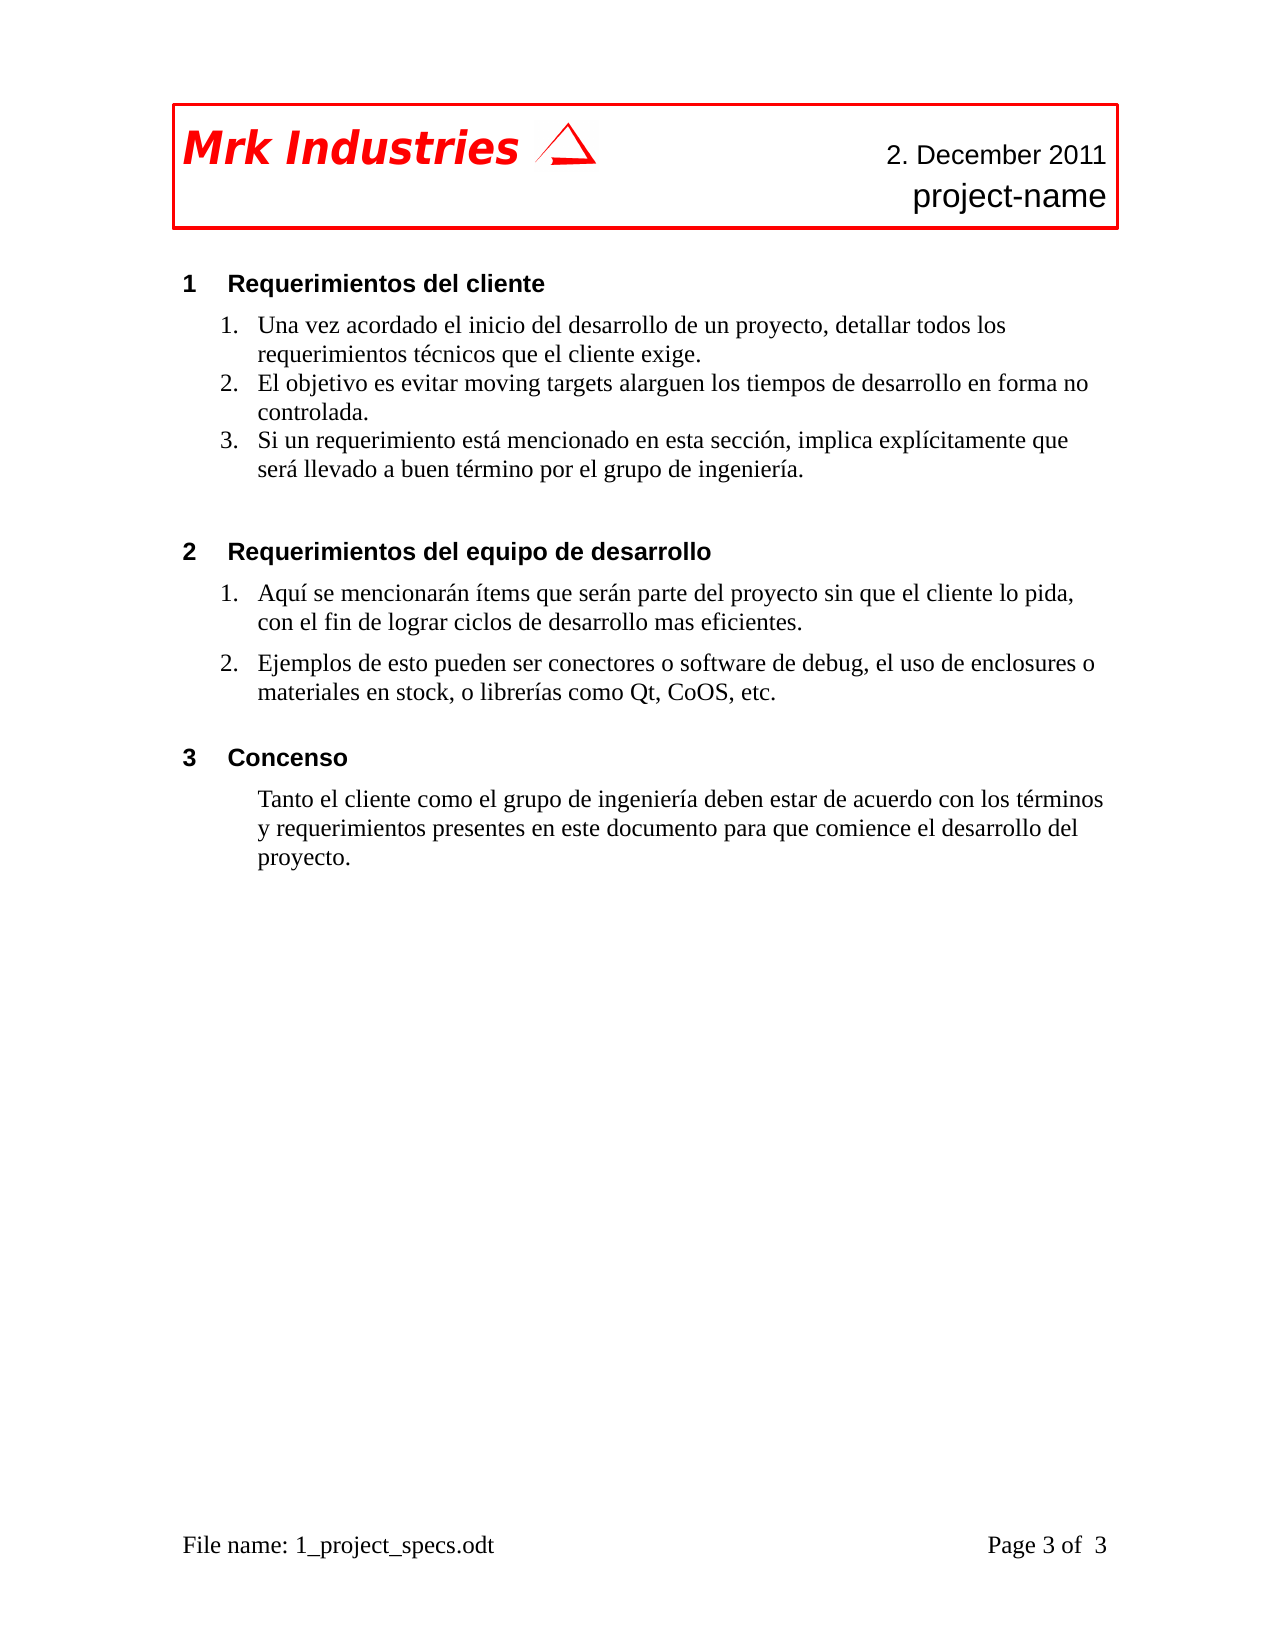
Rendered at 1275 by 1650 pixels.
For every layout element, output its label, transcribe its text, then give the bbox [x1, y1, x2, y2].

list Una vez acordado el inicio del desarrollo de un proyecto, detallar todos los requerimientos técnicos que el cliente exige. [220, 311, 1107, 368]
list Si un requerimiento está mencionado en esta sección, implica explícitamente que será llevado a buen término por el grupo de ingeniería. [220, 426, 1107, 483]
list Ejemplos de esto pueden ser conectores o software de debug, el uso de enclosures o materiales en stock, o librerías como Qt, CoOS, etc. [220, 648, 1107, 706]
subtitle Requerimientos del cliente [182, 269, 1107, 298]
list Aquí se mencionarán ítems que serán parte del proyecto sin que el cliente lo pida, con el fin de lograr ciclos de desarrollo mas eficientes. [220, 578, 1107, 636]
list El objetivo es evitar moving targets alarguen los tiempos de desarrollo en forma no controlada. [220, 368, 1107, 426]
subtitle Requerimientos del equipo de desarrollo [182, 537, 1107, 566]
picture [533, 120, 599, 172]
list Tanto el cliente como el grupo de ingeniería deben estar de acuerdo con los términos y requerimientos presentes en este documento para que comience el desarrollo del proyecto. [220, 784, 1107, 871]
subtitle Concenso [182, 743, 1107, 772]
